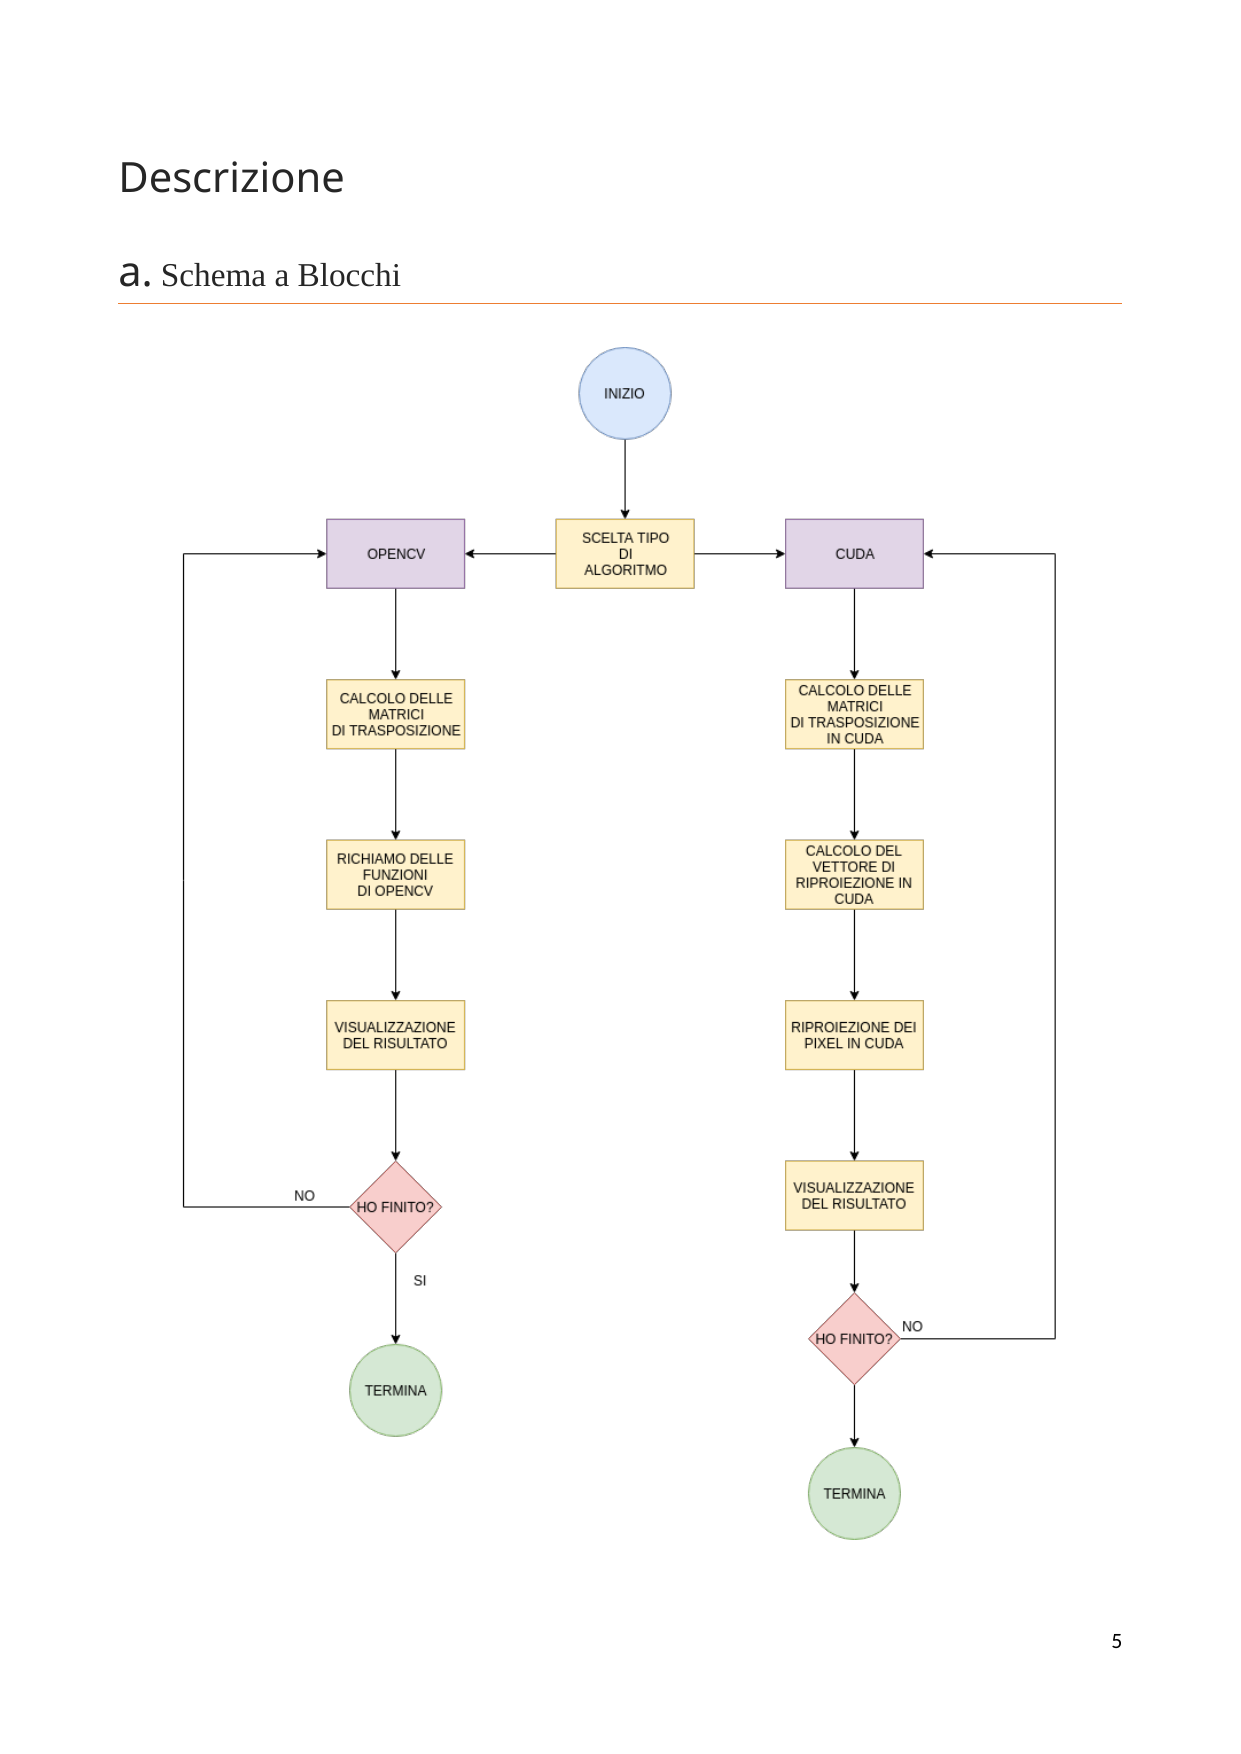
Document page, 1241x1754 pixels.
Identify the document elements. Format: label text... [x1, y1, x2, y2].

picture [175, 347, 1065, 1540]
subtitle Schema a Blocchi [118, 242, 1122, 303]
subtitle Descrizione [118, 148, 1122, 204]
